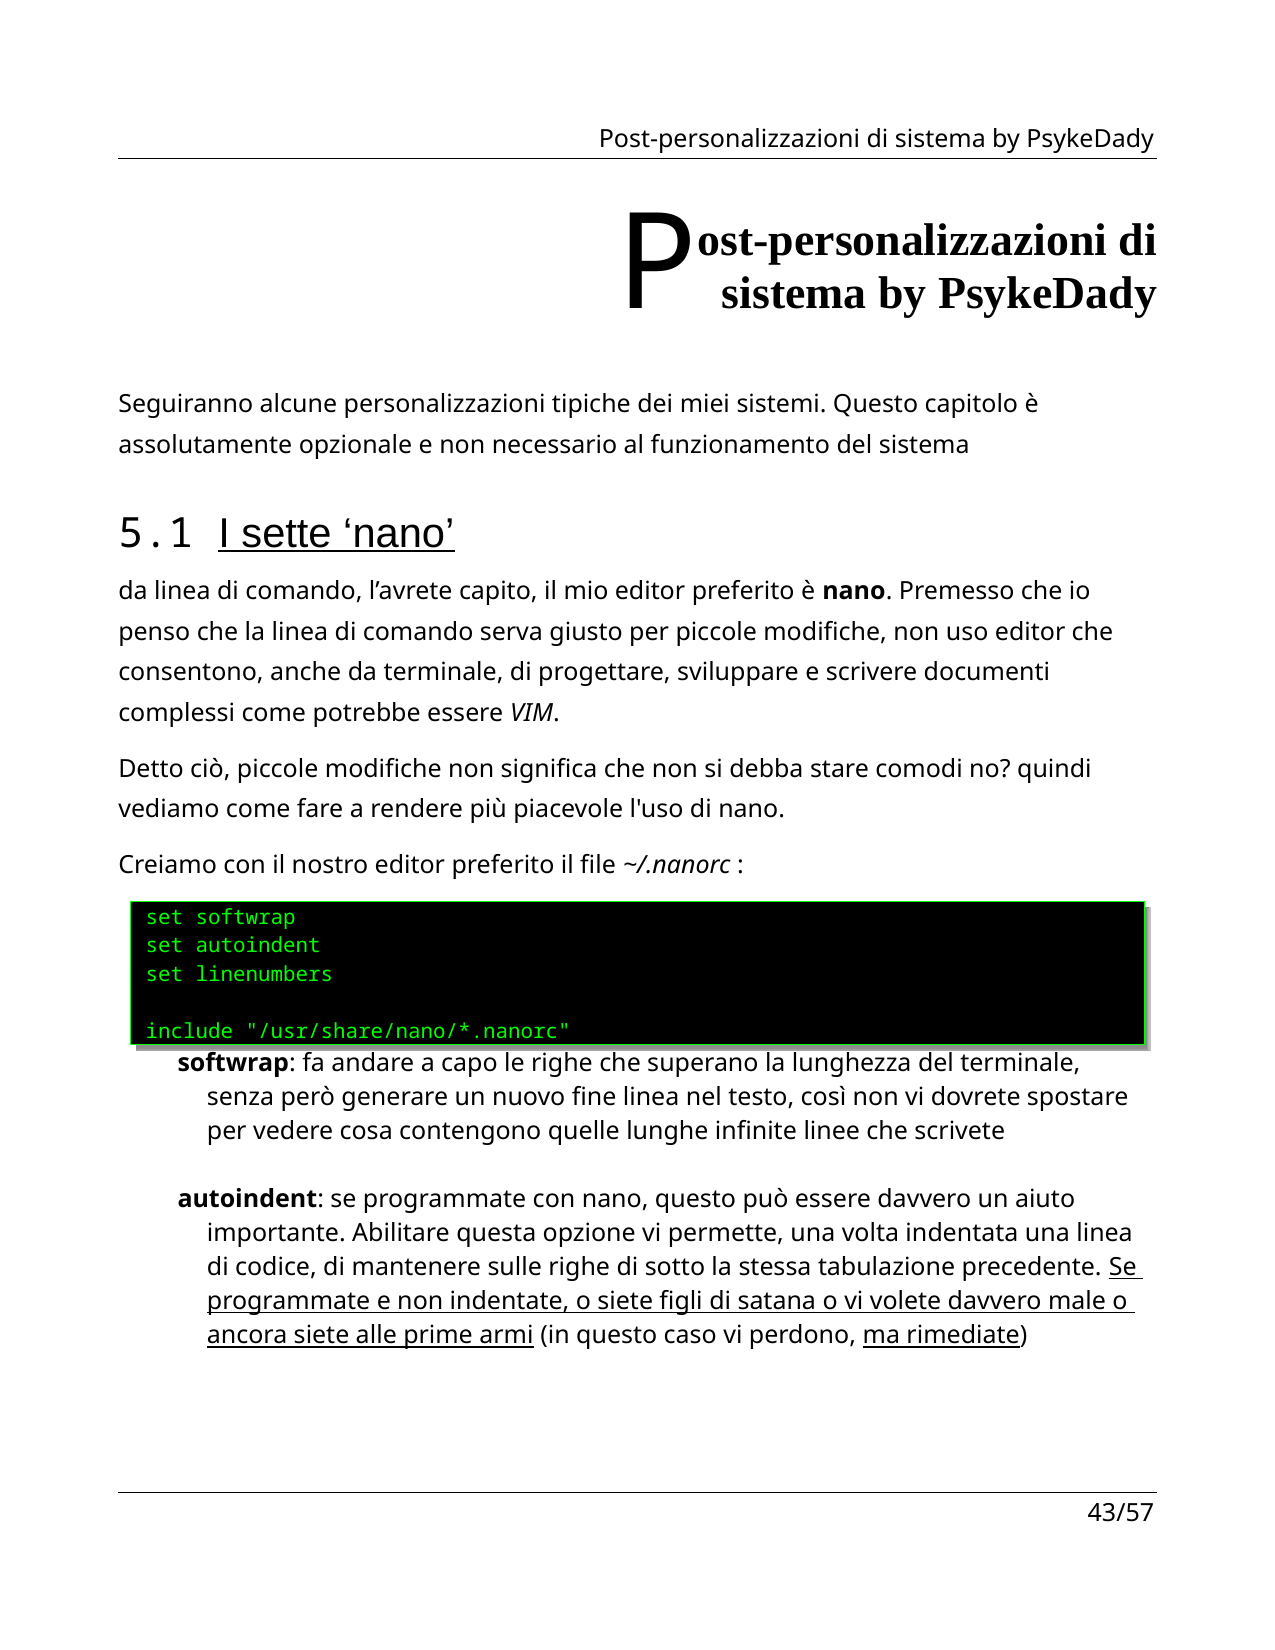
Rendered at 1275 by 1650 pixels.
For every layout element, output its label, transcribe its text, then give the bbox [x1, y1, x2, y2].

text softwrap: fa andare a capo le righe che superano la lunghezza del terminale, senza però generare un nuovo fine linea nel testo, così non vi dovrete spostare per vedere cosa contengono quelle lunghe infinite linee che scrivete [177, 1051, 1145, 1147]
text Seguiranno alcune personalizzazioni tipiche dei miei sistemi. Questo capitolo è assolutamente opzionale e non necessario al funzionamento del sistema [118, 386, 1157, 461]
subtitle Post-personalizzazioni di sistema by PsykeDady [118, 213, 1157, 318]
text Creiamo con il nostro editor preferito il file ~/.nanorc : [118, 847, 1157, 881]
text autoindent: se programmate con nano, questo può essere davvero un aiuto importante. Abilitare questa opzione vi permette, una volta indentata una linea di codice, di mantenere sulle righe di sotto la stessa tabulazione precedente. Se programmate e non indentate, o siete figli di satana o vi volete davvero male o ancora siete alle prime armi (in questo caso vi perdono, ma rimediate) [177, 1181, 1145, 1351]
subtitle I sette ‘nano’ [118, 503, 1157, 560]
text Detto ciò, piccole modifiche non significa che non si debba stare comodi no? quindi vediamo come fare a rendere più piacevole l'uso di nano. [118, 750, 1157, 825]
text da linea di comando, l’avrete capito, il mio editor preferito è nano. Premesso che io penso che la linea di comando serva giusto per piccole modifiche, non uso editor che consentono, anche da terminale, di progettare, sviluppare e scrivere documenti complessi come potrebbe essere VIM. [118, 572, 1157, 729]
